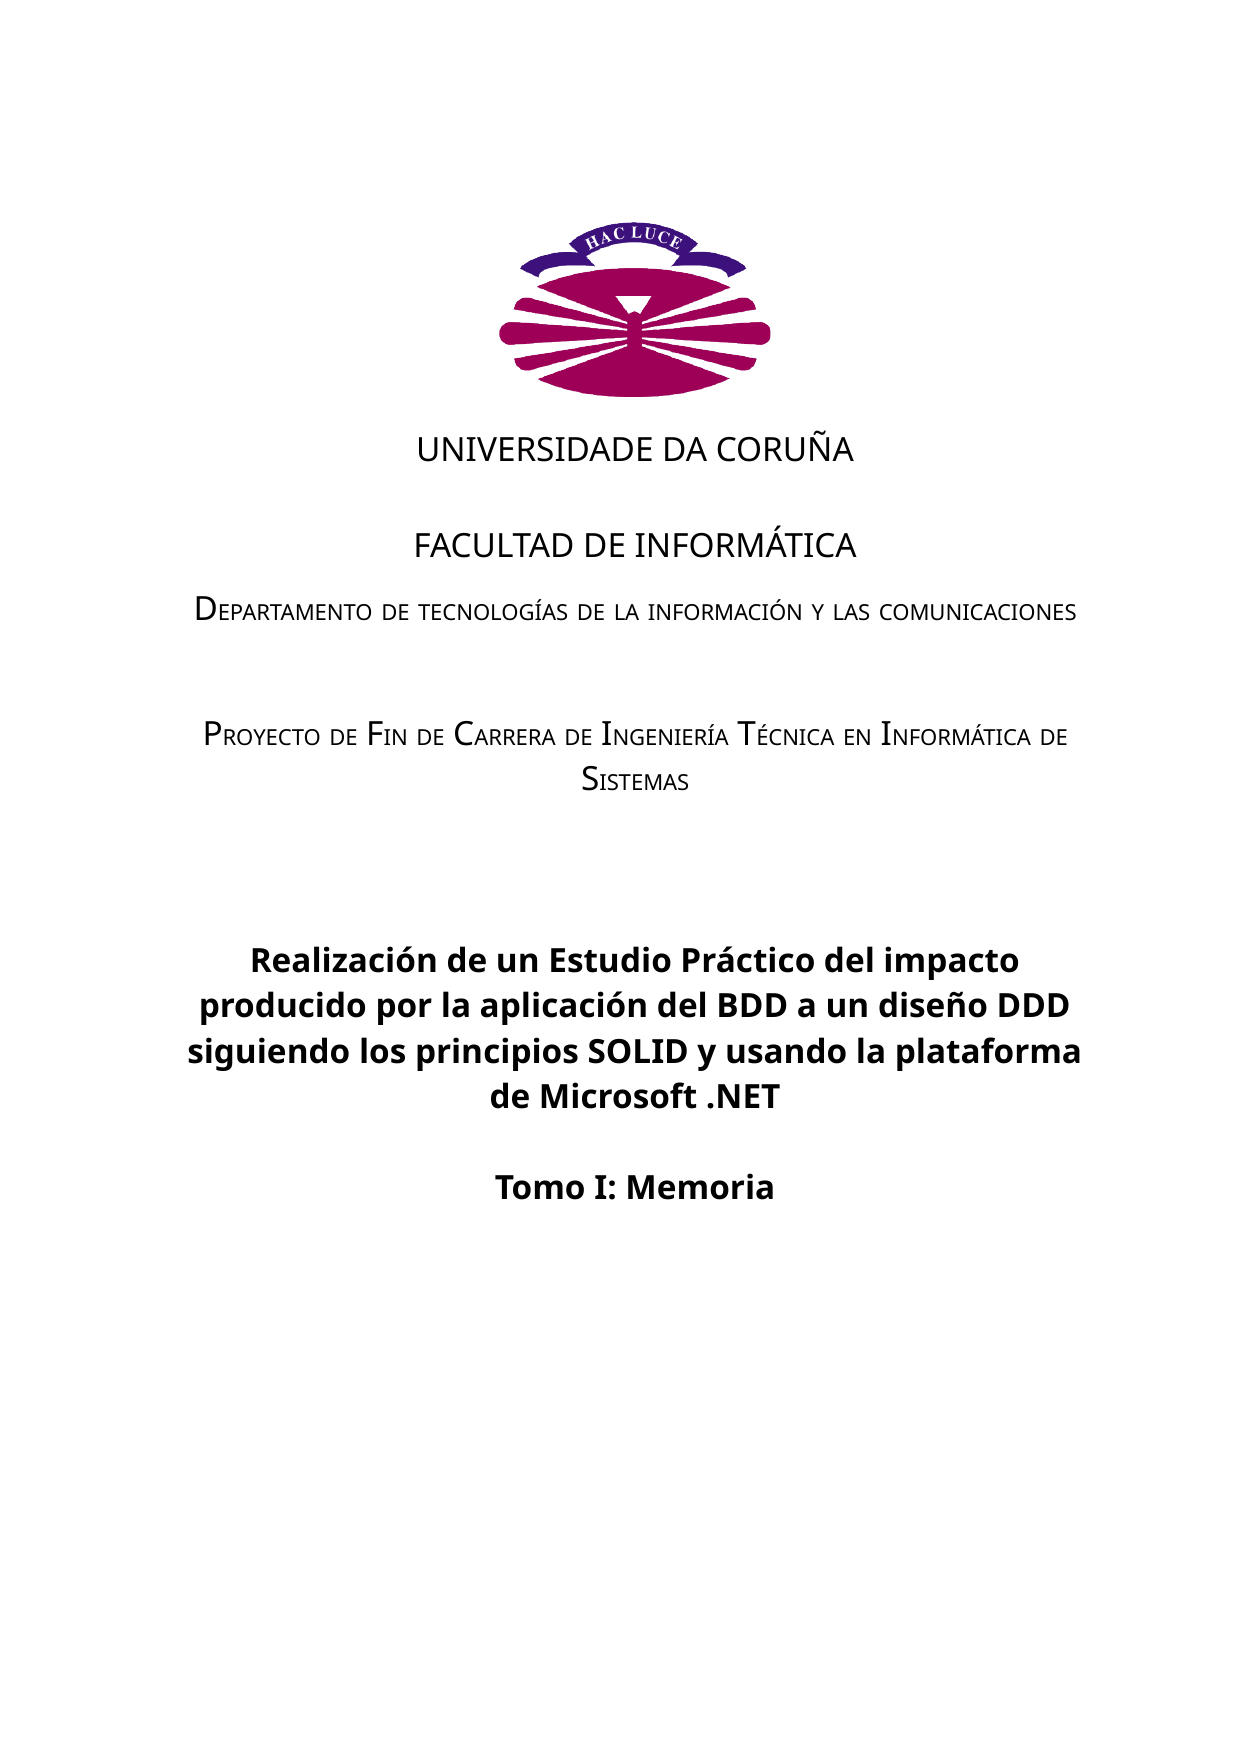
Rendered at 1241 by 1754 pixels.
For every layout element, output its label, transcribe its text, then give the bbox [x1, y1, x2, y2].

text UNIVERSIDADE DA CORUÑA [177, 425, 1093, 471]
text Realización de un Estudio Práctico del impacto producido por la aplicación del BDD a un diseño DDD siguiendo los principios SOLID y usando la plataforma de Microsoft .NET [177, 937, 1093, 1118]
text Proyecto de Fin de Carrera de Ingeniería Técnica en Informática de Sistemas [177, 710, 1093, 801]
text Departamento de tecnologías de la información y las comunicaciones [177, 585, 1093, 630]
picture [499, 221, 771, 397]
text Tomo I: Memoria [177, 1164, 1093, 1209]
text FACULTAD DE INFORMÁTICA [177, 522, 1093, 567]
